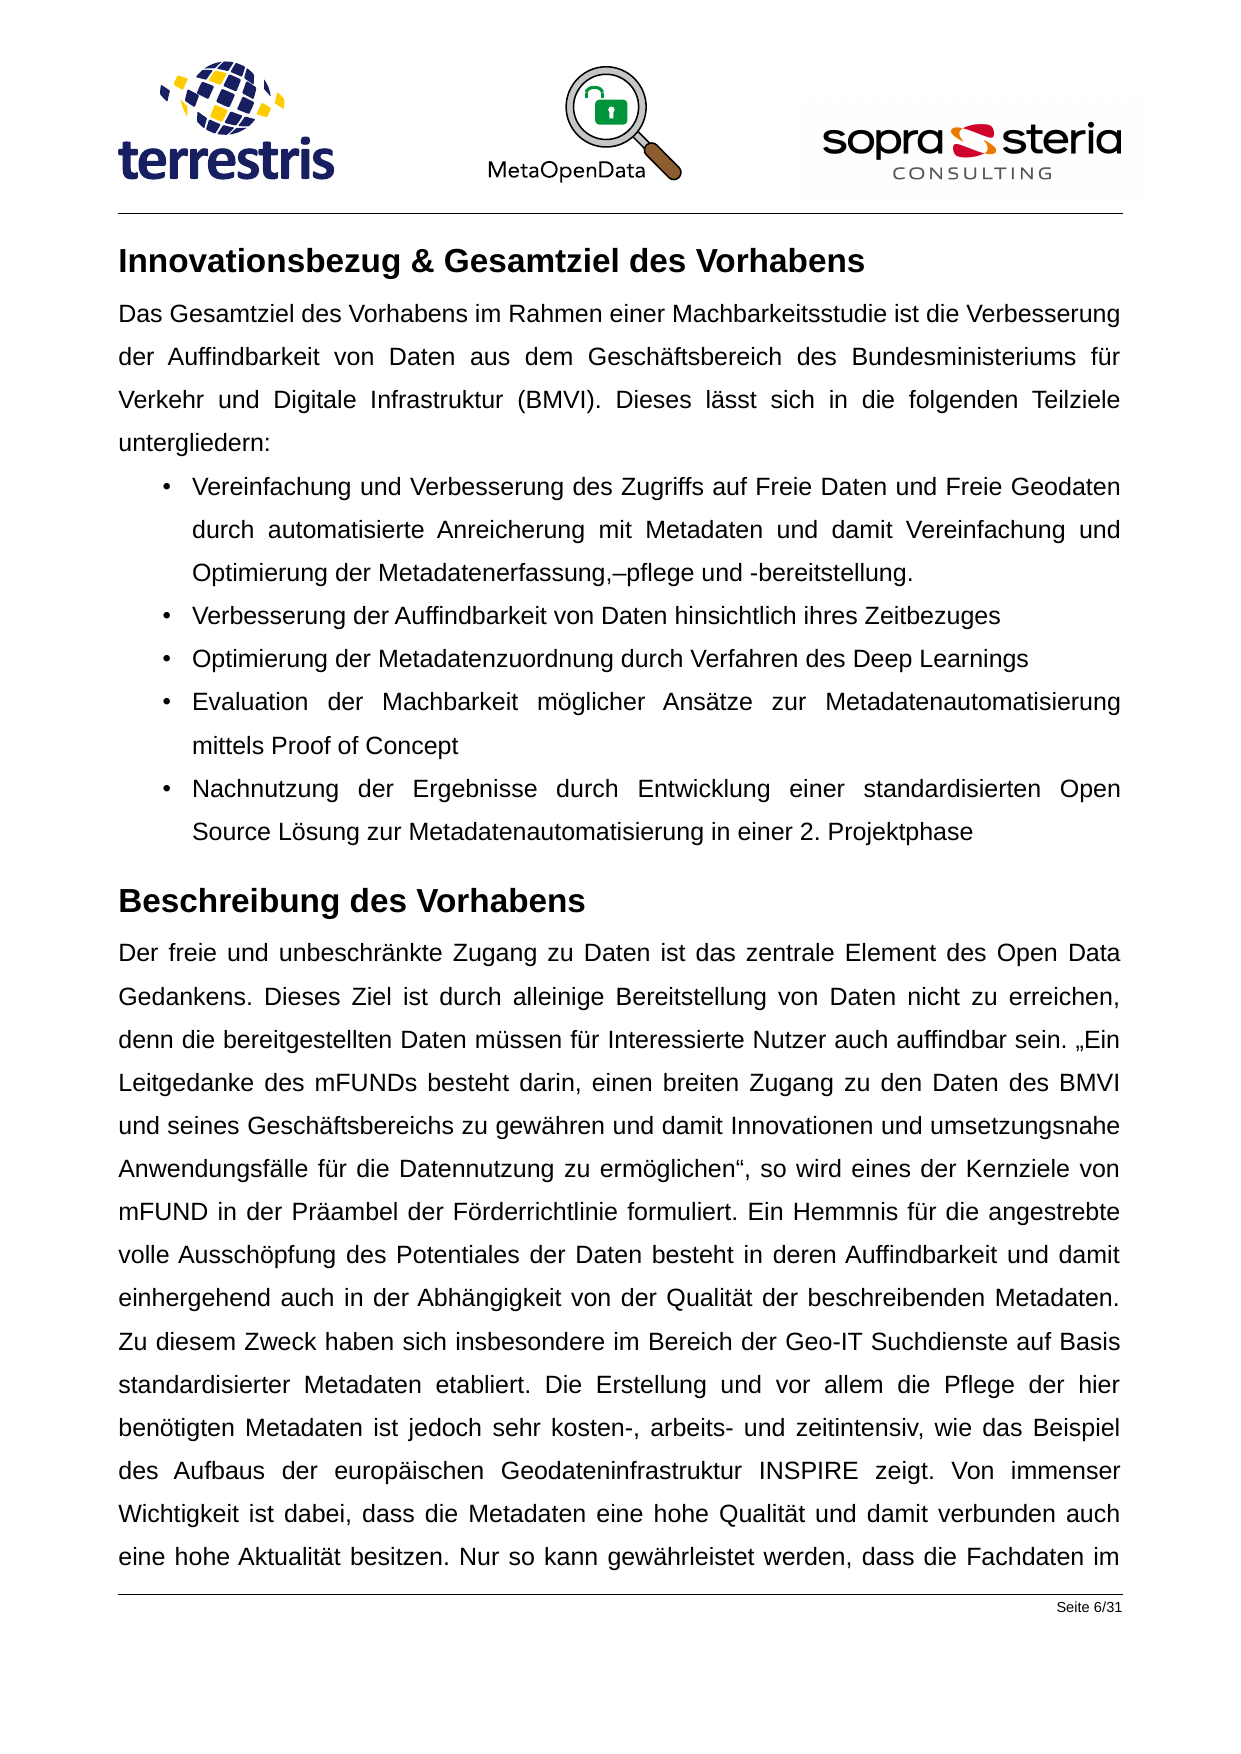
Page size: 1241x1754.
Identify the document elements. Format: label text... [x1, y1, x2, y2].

subtitle Beschreibung des Vorhabens [118, 881, 1122, 919]
list Nachnutzung der Ergebnisse durch Entwicklung einer standardisierten Open Source Lösung zur Metadatenautomatisierung in einer 2. Projektphase [162, 774, 1122, 846]
text Der freie und unbeschränkte Zugang zu Daten ist das zentrale Element des Open Data Gedankens. Dieses Ziel ist durch alleinige Bereitstellung von Daten nicht zu erreichen, denn die bereitgestellten Daten müssen für Interessierte Nutzer auch auffindbar sein. „Ein Leitgedanke des mFUNDs besteht darin, einen breiten Zugang zu den Daten des BMVI und seines Geschäftsbereichs zu gewähren und damit Innovationen und umsetzungsnahe Anwendungsfälle für die Datennutzung zu ermöglichen“, so wird eines der Kernziele von mFUND in der Präambel der Förderrichtlinie formuliert. Ein Hemmnis für die angestrebte volle Ausschöpfung des Potentiales der Daten besteht in deren Auffindbarkeit und damit einhergehend auch in der Abhängigkeit von der Qualität der beschreibenden Metadaten. Zu diesem Zweck haben sich insbesondere im Bereich der Geo-IT Suchdienste auf Basis standardisierter Metadaten etabliert. Die Erstellung und vor allem die Pflege der hier benötigten Metadaten ist jedoch sehr kosten-, arbeits- und zeitintensiv, wie das Beispiel des Aufbaus der europäischen Geodateninfrastruktur INSPIRE zeigt. Von immenser Wichtigkeit ist dabei, dass die Metadaten eine hohe Qualität und damit verbunden auch eine hohe Aktualität besitzen. Nur so kann gewährleistet werden, dass die Fachdaten im [118, 938, 1122, 1571]
text Das Gesamtziel des Vorhabens im Rahmen einer Machbarkeitsstudie ist die Verbesserung der Auffindbarkeit von Daten aus dem Geschäftsbereich des Bundesministeriums für Verkehr und Digitale Infrastruktur (BMVI). Dieses lässt sich in die folgenden Teilziele untergliedern: [118, 299, 1122, 457]
subtitle Innovationsbezug & Gesamtziel des Vorhabens [118, 241, 1122, 280]
list Evaluation der Machbarkeit möglicher Ansätze zur Metadatenautomatisierung mittels Proof of Concept [162, 687, 1122, 759]
picture [800, 98, 1144, 203]
list Optimierung der Metadatenzuordnung durch Verfahren des Deep Learnings [162, 644, 1122, 673]
list Verbesserung der Auffindbarkeit von Daten hinsichtlich ihres Zeitbezuges [162, 601, 1122, 630]
list Vereinfachung und Verbesserung des Zugriffs auf Freie Daten und Freie Geodaten durch automatisierte Anreicherung mit Metadaten und damit Vereinfachung und Optimierung der Metadatenerfassung,–pflege und -bereitstellung. [162, 471, 1122, 587]
